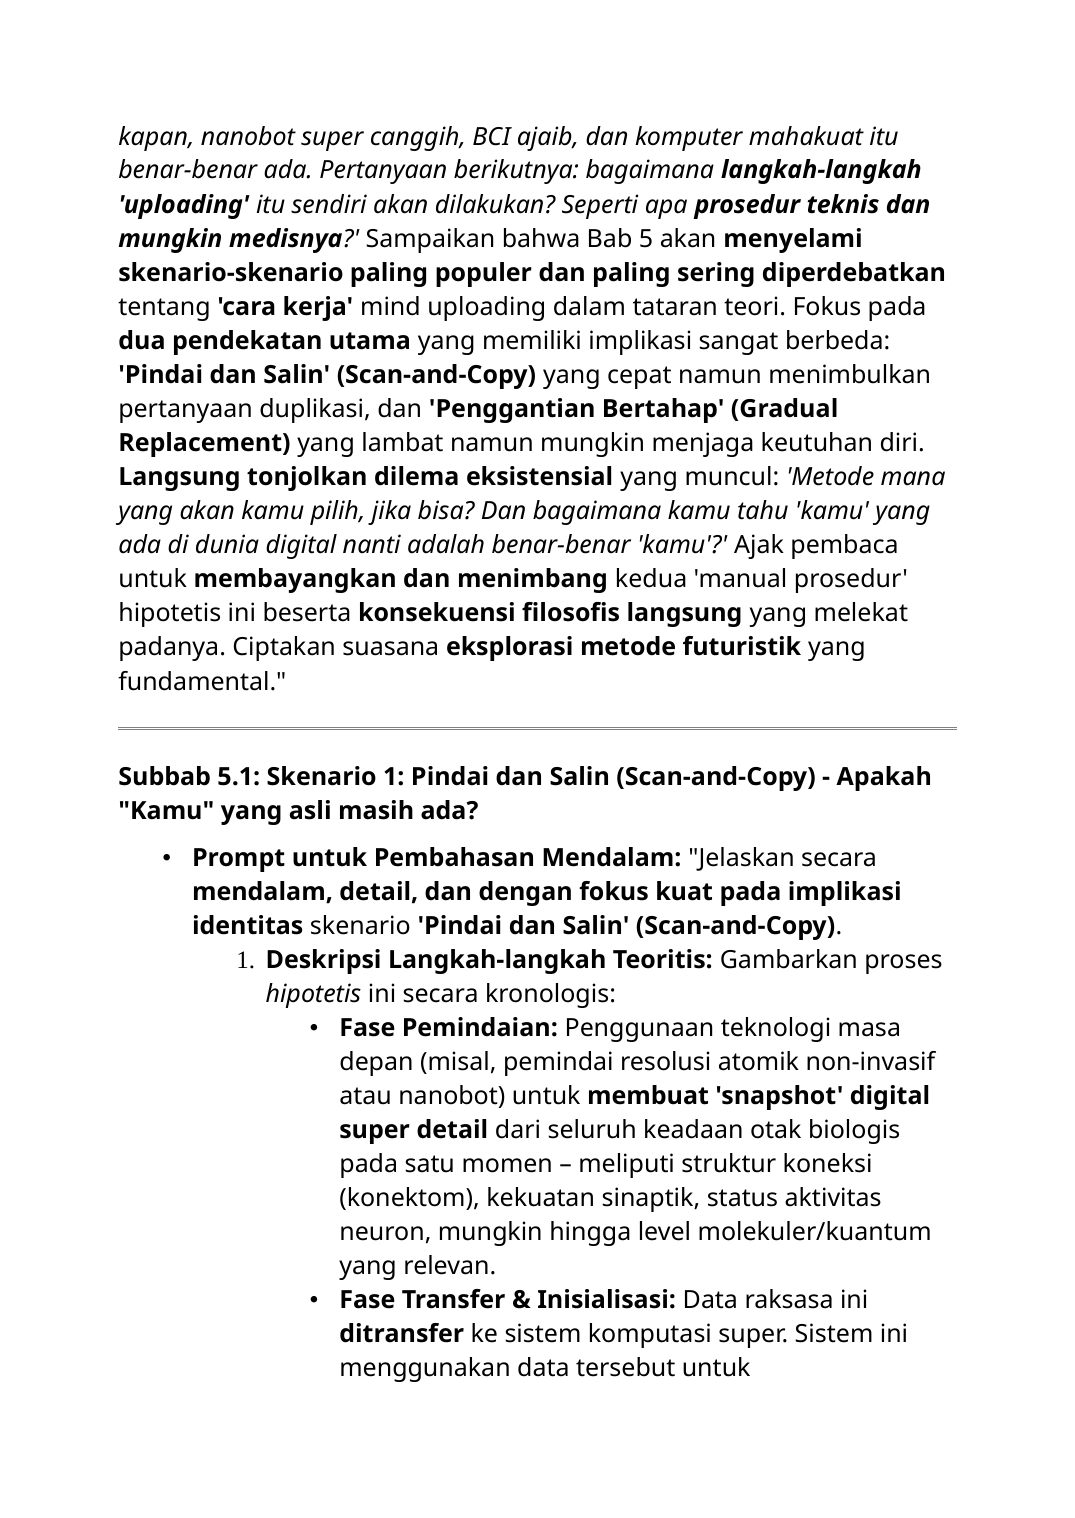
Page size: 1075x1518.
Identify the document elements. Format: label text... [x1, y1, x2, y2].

list Deskripsi Langkah-langkah Teoritis: Gambarkan proses hipotetis ini secara kronologis: [236, 941, 957, 1009]
list Prompt untuk Pembahasan Mendalam: "Jelaskan secara mendalam, detail, dan dengan fokus kuat pada implikasi identitas skenario 'Pindai dan Salin' (Scan-and-Copy). [162, 839, 957, 941]
text kapan, nanobot super canggih, BCI ajaib, dan komputer mahakuat itu benar-benar ada. Pertanyaan berikutnya: bagaimana langkah-langkah 'uploading' itu sendiri akan dilakukan? Seperti apa prosedur teknis dan mungkin medisnya?' Sampaikan bahwa Bab 5 akan menyelami skenario-skenario paling populer dan paling sering diperdebatkan tentang 'cara kerja' mind uploading dalam tataran teori. Fokus pada dua pendekatan utama yang memiliki implikasi sangat berbeda: 'Pindai dan Salin' (Scan-and-Copy) yang cepat namun menimbulkan pertanyaan duplikasi, dan 'Penggantian Bertahap' (Gradual Replacement) yang lambat namun mungkin menjaga keutuhan diri. Langsung tonjolkan dilema eksistensial yang muncul: 'Metode mana yang akan kamu pilih, jika bisa? Dan bagaimana kamu tahu 'kamu' yang ada di dunia digital nanti adalah benar-benar 'kamu'?' Ajak pembaca untuk membayangkan dan menimbang kedua 'manual prosedur' hipotetis ini beserta konsekuensi filosofis langsung yang melekat padanya. Ciptakan suasana eksplorasi metode futuristik yang fundamental." [118, 118, 957, 697]
list Fase Pemindaian: Penggunaan teknologi masa depan (misal, pemindai resolusi atomik non-invasif atau nanobot) untuk membuat 'snapshot' digital super detail dari seluruh keadaan otak biologis pada satu momen – meliputi struktur koneksi (konektom), kekuatan sinaptik, status aktivitas neuron, mungkin hingga level molekuler/kuantum yang relevan. [309, 1009, 957, 1282]
text Subbab 5.1: Skenario 1: Pindai dan Salin (Scan-and-Copy) - Apakah "Kamu" yang asli masih ada? [118, 758, 957, 827]
list Fase Transfer & Inisialisasi: Data raksasa ini ditransfer ke sistem komputasi super. Sistem ini menggunakan data tersebut untuk [309, 1282, 957, 1384]
